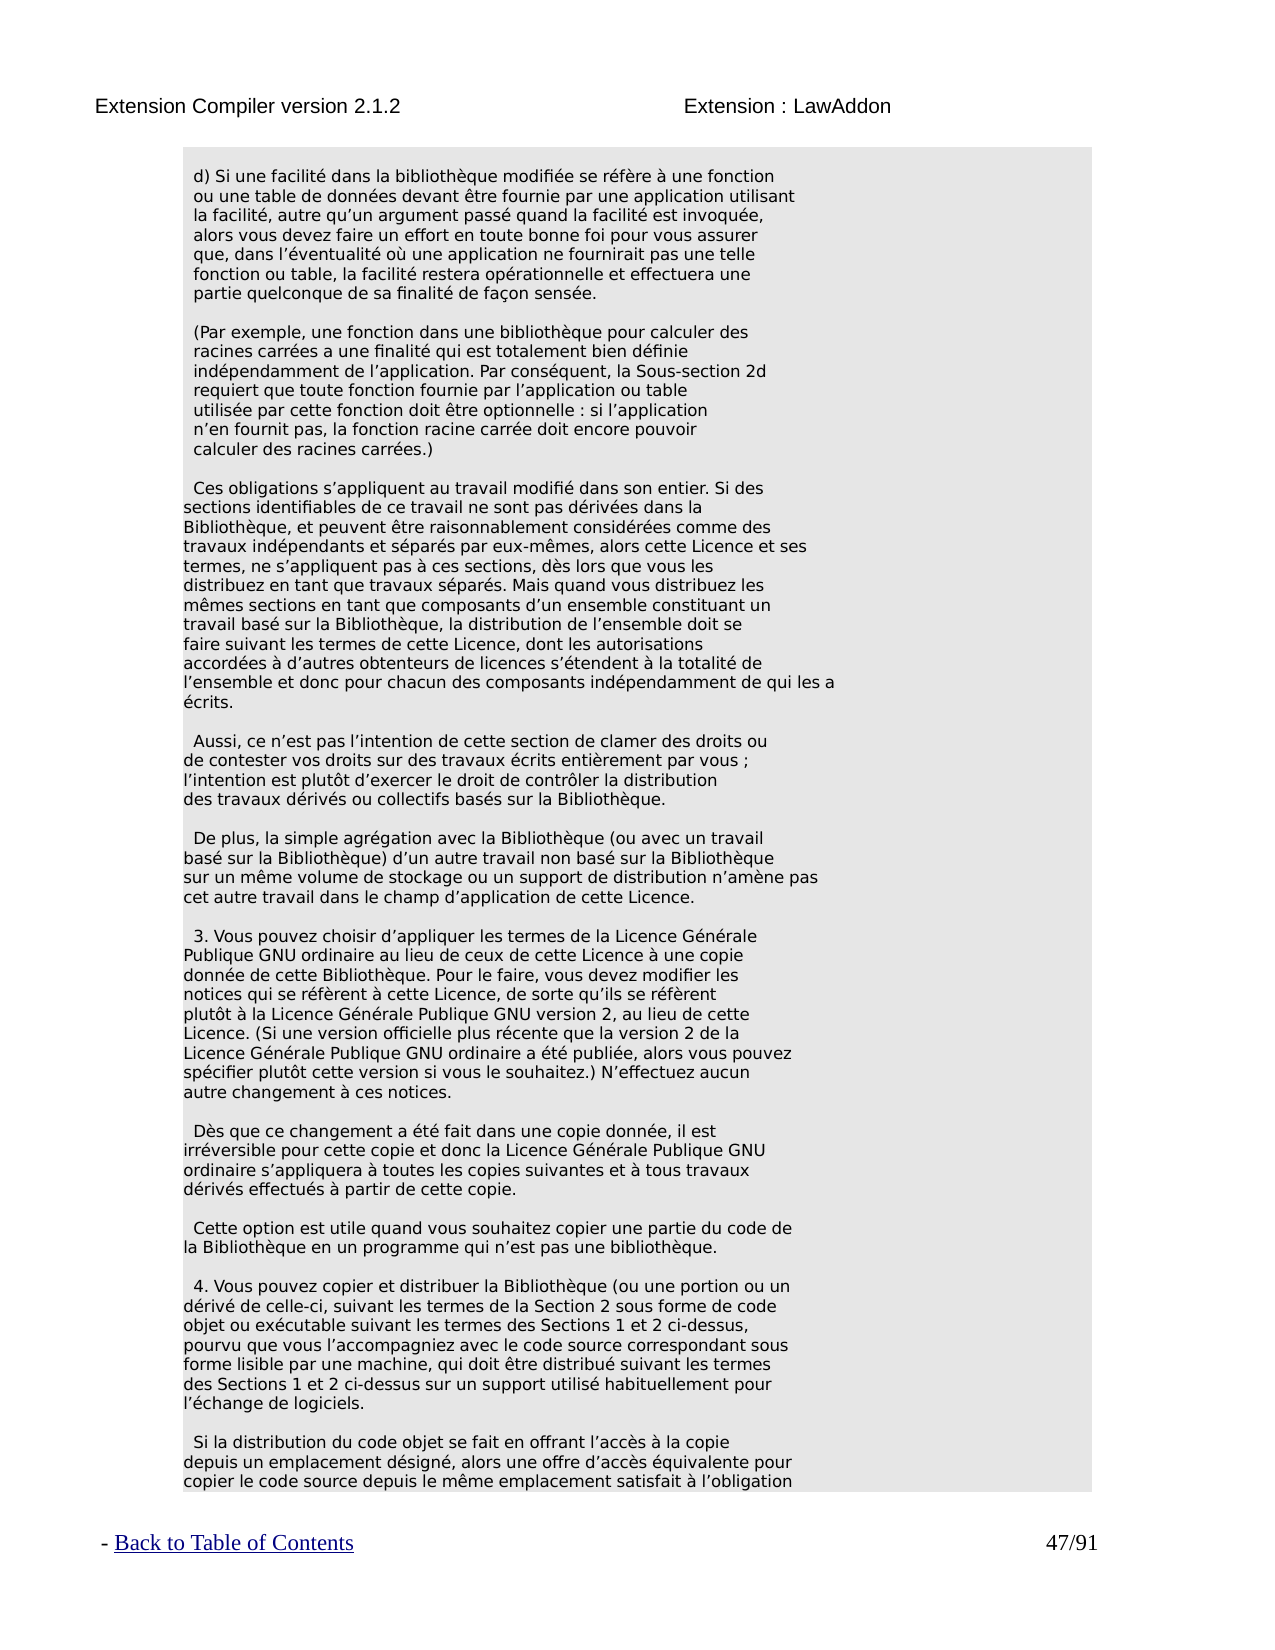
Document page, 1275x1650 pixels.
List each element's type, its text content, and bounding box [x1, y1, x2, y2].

text dérivé de celle-ci, suivant les termes de la Section 2 sous forme de code [183, 1297, 1092, 1316]
text l’ensemble et donc pour chacun des composants indépendamment de qui les a [183, 673, 1092, 693]
text dérivés effectués à partir de cette copie. [183, 1180, 1092, 1199]
text Cette option est utile quand vous souhaitez copier une partie du code de [183, 1219, 1092, 1238]
text calculer des racines carrées.) [183, 440, 1092, 459]
text Aussi, ce n’est pas l’intention de cette section de clamer des droits ou [183, 732, 1092, 751]
text Si la distribution du code objet se fait en offrant l’accès à la copie [183, 1433, 1092, 1453]
text Dès que ce changement a été fait dans une copie donnée, il est [183, 1121, 1092, 1141]
text travaux indépendants et séparés par eux-mêmes, alors cette Licence et ses [183, 537, 1092, 557]
text plutôt à la Licence Générale Publique GNU version 2, au lieu de cette [183, 1004, 1092, 1024]
text que, dans l’éventualité où une application ne fournirait pas une telle [183, 245, 1092, 264]
text 4. Vous pouvez copier et distribuer la Bibliothèque (ou une portion ou un [183, 1277, 1092, 1297]
text distribuez en tant que travaux séparés. Mais quand vous distribuez les [183, 576, 1092, 596]
text requiert que toute fonction fournie par l’application ou table [183, 381, 1092, 401]
text d) Si une facilité dans la bibliothèque modifiée se réfère à une fonction [183, 167, 1092, 186]
text De plus, la simple agrégation avec la Bibliothèque (ou avec un travail [183, 829, 1092, 849]
text ordinaire s’appliquera à toutes les copies suivantes et à tous travaux [183, 1160, 1092, 1180]
text Licence. (Si une version officielle plus récente que la version 2 de la [183, 1024, 1092, 1043]
text notices qui se réfèrent à cette Licence, de sorte qu’ils se réfèrent [183, 985, 1092, 1004]
text 3. Vous pouvez choisir d’appliquer les termes de la Licence Générale [183, 927, 1092, 946]
text irréversible pour cette copie et donc la Licence Générale Publique GNU [183, 1141, 1092, 1160]
text n’en fournit pas, la fonction racine carrée doit encore pouvoir [183, 420, 1092, 440]
text écrits. [183, 693, 1092, 712]
text indépendamment de l’application. Par conséquent, la Sous-section 2d [183, 362, 1092, 381]
text Publique GNU ordinaire au lieu de ceux de cette Licence à une copie [183, 946, 1092, 966]
text spécifier plutôt cette version si vous le souhaitez.) N’effectuez aucun [183, 1063, 1092, 1082]
text alors vous devez faire un effort en toute bonne foi pour vous assurer [183, 225, 1092, 245]
text cet autre travail dans le champ d’application de cette Licence. [183, 888, 1092, 907]
text partie quelconque de sa finalité de façon sensée. [183, 284, 1092, 303]
text pourvu que vous l’accompagniez avec le code source correspondant sous [183, 1336, 1092, 1355]
text (Par exemple, une fonction dans une bibliothèque pour calculer des [183, 323, 1092, 342]
text fonction ou table, la facilité restera opérationnelle et effectuera une [183, 264, 1092, 284]
text forme lisible par une machine, qui doit être distribué suivant les termes [183, 1355, 1092, 1375]
text des Sections 1 et 2 ci-dessus sur un support utilisé habituellement pour [183, 1375, 1092, 1394]
text accordées à d’autres obtenteurs de licences s’étendent à la totalité de [183, 654, 1092, 673]
text copier le code source depuis le même emplacement satisfait à l’obligation [183, 1472, 1092, 1492]
text Ces obligations s’appliquent au travail modifié dans son entier. Si des [183, 479, 1092, 498]
text utilisée par cette fonction doit être optionnelle : si l’application [183, 401, 1092, 420]
text travail basé sur la Bibliothèque, la distribution de l’ensemble doit se [183, 615, 1092, 634]
text autre changement à ces notices. [183, 1082, 1092, 1102]
text mêmes sections en tant que composants d’un ensemble constituant un [183, 596, 1092, 615]
text depuis un emplacement désigné, alors une offre d’accès équivalente pour [183, 1453, 1092, 1472]
text la facilité, autre qu’un argument passé quand la facilité est invoquée, [183, 206, 1092, 225]
text donnée de cette Bibliothèque. Pour le faire, vous devez modifier les [183, 966, 1092, 985]
text termes, ne s’appliquent pas à ces sections, dès lors que vous les [183, 557, 1092, 576]
text sur un même volume de stockage ou un support de distribution n’amène pas [183, 868, 1092, 888]
text Licence Générale Publique GNU ordinaire a été publiée, alors vous pouvez [183, 1043, 1092, 1063]
text l’échange de logiciels. [183, 1394, 1092, 1414]
text l’intention est plutôt d’exercer le droit de contrôler la distribution [183, 771, 1092, 790]
text de contester vos droits sur des travaux écrits entièrement par vous ; [183, 751, 1092, 771]
text la Bibliothèque en un programme qui n’est pas une bibliothèque. [183, 1238, 1092, 1258]
text sections identifiables de ce travail ne sont pas dérivées dans la [183, 498, 1092, 518]
text objet ou exécutable suivant les termes des Sections 1 et 2 ci-dessus, [183, 1316, 1092, 1336]
text Bibliothèque, et peuvent être raisonnablement considérées comme des [183, 518, 1092, 537]
text faire suivant les termes de cette Licence, dont les autorisations [183, 634, 1092, 654]
text ou une table de données devant être fournie par une application utilisant [183, 186, 1092, 206]
text basé sur la Bibliothèque) d’un autre travail non basé sur la Bibliothèque [183, 849, 1092, 868]
text des travaux dérivés ou collectifs basés sur la Bibliothèque. [183, 790, 1092, 810]
text racines carrées a une finalité qui est totalement bien définie [183, 342, 1092, 362]
